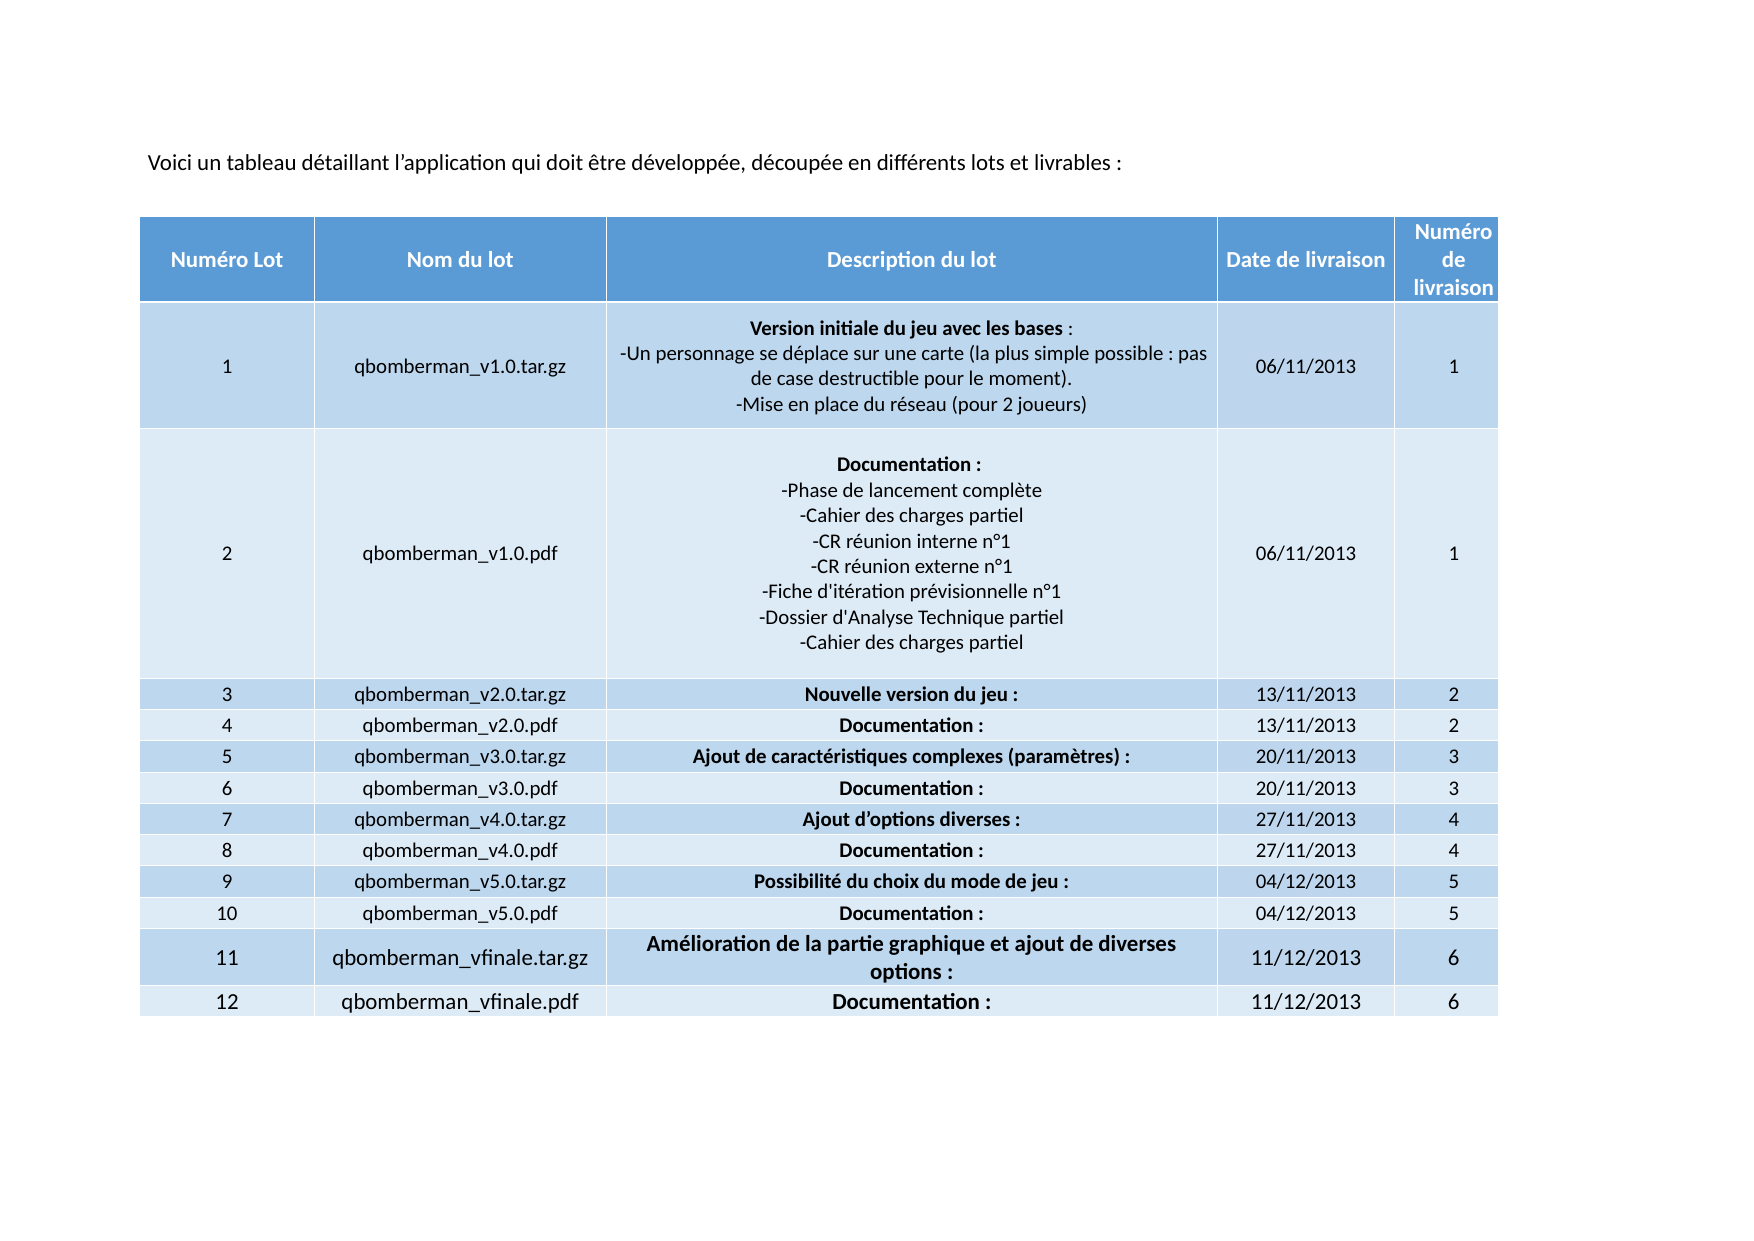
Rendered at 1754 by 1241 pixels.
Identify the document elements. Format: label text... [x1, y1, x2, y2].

table_cell 3 [1395, 773, 1498, 803]
table_cell qbomberman_v1.0.tar.gz [315, 303, 606, 428]
table_cell 7 [140, 804, 314, 834]
table_cell 11/12/2013 [1218, 986, 1394, 1016]
table_cell 11/12/2013 [1218, 929, 1394, 985]
table_cell 3 [1395, 741, 1498, 772]
table_cell Ajout de caractéristiques complexes (paramètres) : [607, 741, 1217, 772]
table_header Numéro de livraison [1395, 217, 1498, 301]
table_cell 11 [140, 929, 314, 985]
table_cell 5 [140, 741, 314, 772]
table_header Description du lot [607, 217, 1217, 301]
table_cell Amélioration de la partie graphique et ajout de diverses options : [607, 929, 1217, 985]
table_cell qbomberman_vfinale.pdf [315, 986, 606, 1016]
table_header Date de livraison [1218, 217, 1394, 301]
table_cell qbomberman_v5.0.pdf [315, 898, 606, 928]
table_header Nom du lot [315, 217, 606, 301]
table_cell 6 [1395, 929, 1498, 985]
table_cell 20/11/2013 [1218, 741, 1394, 772]
table_cell 04/12/2013 [1218, 898, 1394, 928]
table_cell 27/11/2013 [1218, 835, 1394, 865]
table_cell 4 [140, 710, 314, 740]
table_cell 4 [1395, 835, 1498, 865]
table_cell 2 [140, 429, 314, 678]
table_cell 6 [140, 773, 314, 803]
table_cell 2 [1395, 710, 1498, 740]
table_cell 1 [1395, 429, 1498, 678]
table_header Numéro Lot [140, 217, 314, 301]
text Voici un tableau détaillant l’application qui doit être développée, découpée en différents lots et livrables : [148, 148, 1606, 176]
table_cell 9 [140, 866, 314, 897]
table_cell Version initiale du jeu avec les bases : -Un personnage se déplace sur une carte (la plus simple possible : pas de case destructible pour le moment). -Mise en place du réseau (pour 2 joueurs) [607, 303, 1217, 428]
table_cell Ajout d’options diverses : [607, 804, 1217, 834]
table_cell 1 [1395, 303, 1498, 428]
table_cell 06/11/2013 [1218, 303, 1394, 428]
table_cell Documentation : [607, 710, 1217, 740]
table_cell qbomberman_v4.0.pdf [315, 835, 606, 865]
table_cell 1 [140, 303, 314, 428]
table_cell 5 [1395, 866, 1498, 897]
table_cell Documentation : -Phase de lancement complète -Cahier des charges partiel -CR réunion interne n°1 -CR réunion externe n°1 -Fiche d'itération prévisionnelle n°1 -Dossier d'Analyse Technique partiel -Cahier des charges partiel [607, 429, 1217, 678]
table_cell Documentation : [607, 986, 1217, 1016]
table_cell Nouvelle version du jeu : [607, 679, 1217, 709]
table_cell 20/11/2013 [1218, 773, 1394, 803]
table_cell 04/12/2013 [1218, 866, 1394, 897]
table_cell Documentation : [607, 835, 1217, 865]
table_cell 6 [1395, 986, 1498, 1016]
table_cell 2 [1395, 679, 1498, 709]
table_cell 12 [140, 986, 314, 1016]
table_cell 5 [1395, 898, 1498, 928]
table_cell 13/11/2013 [1218, 710, 1394, 740]
table_cell Documentation : [607, 898, 1217, 928]
table_cell Possibilité du choix du mode de jeu : [607, 866, 1217, 897]
table_cell qbomberman_vfinale.tar.gz [315, 929, 606, 985]
table_cell 4 [1395, 804, 1498, 834]
table_cell qbomberman_v5.0.tar.gz [315, 866, 606, 897]
table_cell qbomberman_v1.0.pdf [315, 429, 606, 678]
table_cell 3 [140, 679, 314, 709]
table_cell 27/11/2013 [1218, 804, 1394, 834]
table_cell Documentation : [607, 773, 1217, 803]
table_cell 10 [140, 898, 314, 928]
table_cell qbomberman_v3.0.pdf [315, 773, 606, 803]
table_cell qbomberman_v3.0.tar.gz [315, 741, 606, 772]
table_cell qbomberman_v2.0.tar.gz [315, 679, 606, 709]
table_cell 06/11/2013 [1218, 429, 1394, 678]
table_cell qbomberman_v2.0.pdf [315, 710, 606, 740]
table_cell 8 [140, 835, 314, 865]
table_cell qbomberman_v4.0.tar.gz [315, 804, 606, 834]
table_cell 13/11/2013 [1218, 679, 1394, 709]
